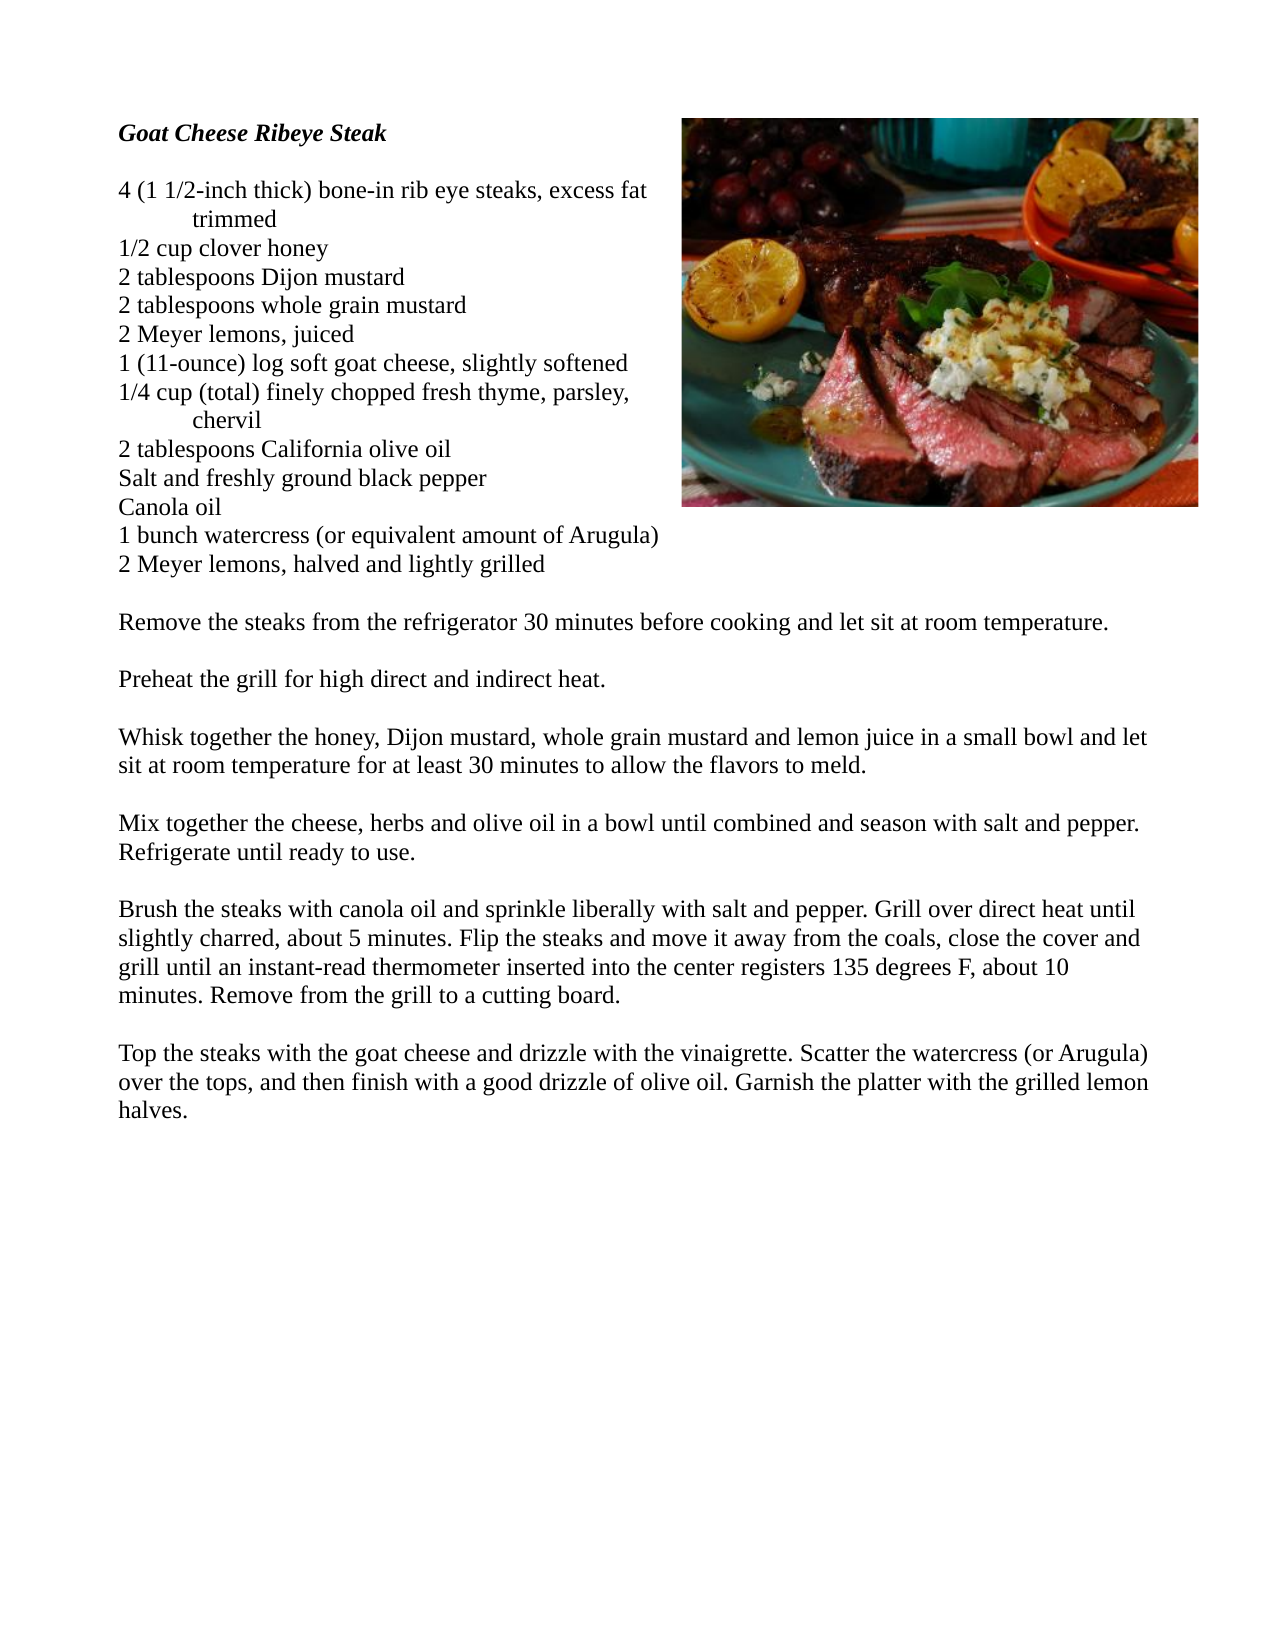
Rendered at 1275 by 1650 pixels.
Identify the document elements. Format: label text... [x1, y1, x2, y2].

text Goat Cheese Ribeye Steak [118, 118, 681, 147]
picture [681, 118, 1199, 507]
text 4 (1 1/2-inch thick) bone-in rib eye steaks, excess fat trimmed 1/2 cup clover honey 2 tablespoons Dijon mustard 2 tablespoons whole grain mustard 2 Meyer lemons, juiced 1 (11-ounce) log soft goat cheese, slightly softened 1/4 cup (total) finely chopped fresh thyme, parsley, chervil 2 tablespoons California olive oil Salt and freshly ground black pepper Canola oil 1 bunch watercress (or equivalent amount of Arugula) 2 Meyer lemons, halved and lightly grilled Remove the steaks from the refrigerator 30 minutes before cooking and let sit at room temperature. Preheat the grill for high direct and indirect heat. Whisk together the honey, Dijon mustard, whole grain mustard and lemon juice in a small bowl and let sit at room temperature for at least 30 minutes to allow the flavors to meld. Mix together the cheese, herbs and olive oil in a bowl until combined and season with salt and pepper. Refrigerate until ready to use. Brush the steaks with canola oil and sprinkle liberally with salt and pepper. Grill over direct heat until slightly charred, about 5 minutes. Flip the steaks and move it away from the coals, close the cover and grill until an instant-read thermometer inserted into the center registers 135 degrees F, about 10 minutes. Remove from the grill to a cutting board. Top the steaks with the goat cheese and drizzle with the vinaigrette. Scatter the watercress (or Arugula) over the tops, and then finish with a good drizzle of olive oil. Garnish the platter with the grilled lemon halves. [118, 176, 1157, 1124]
